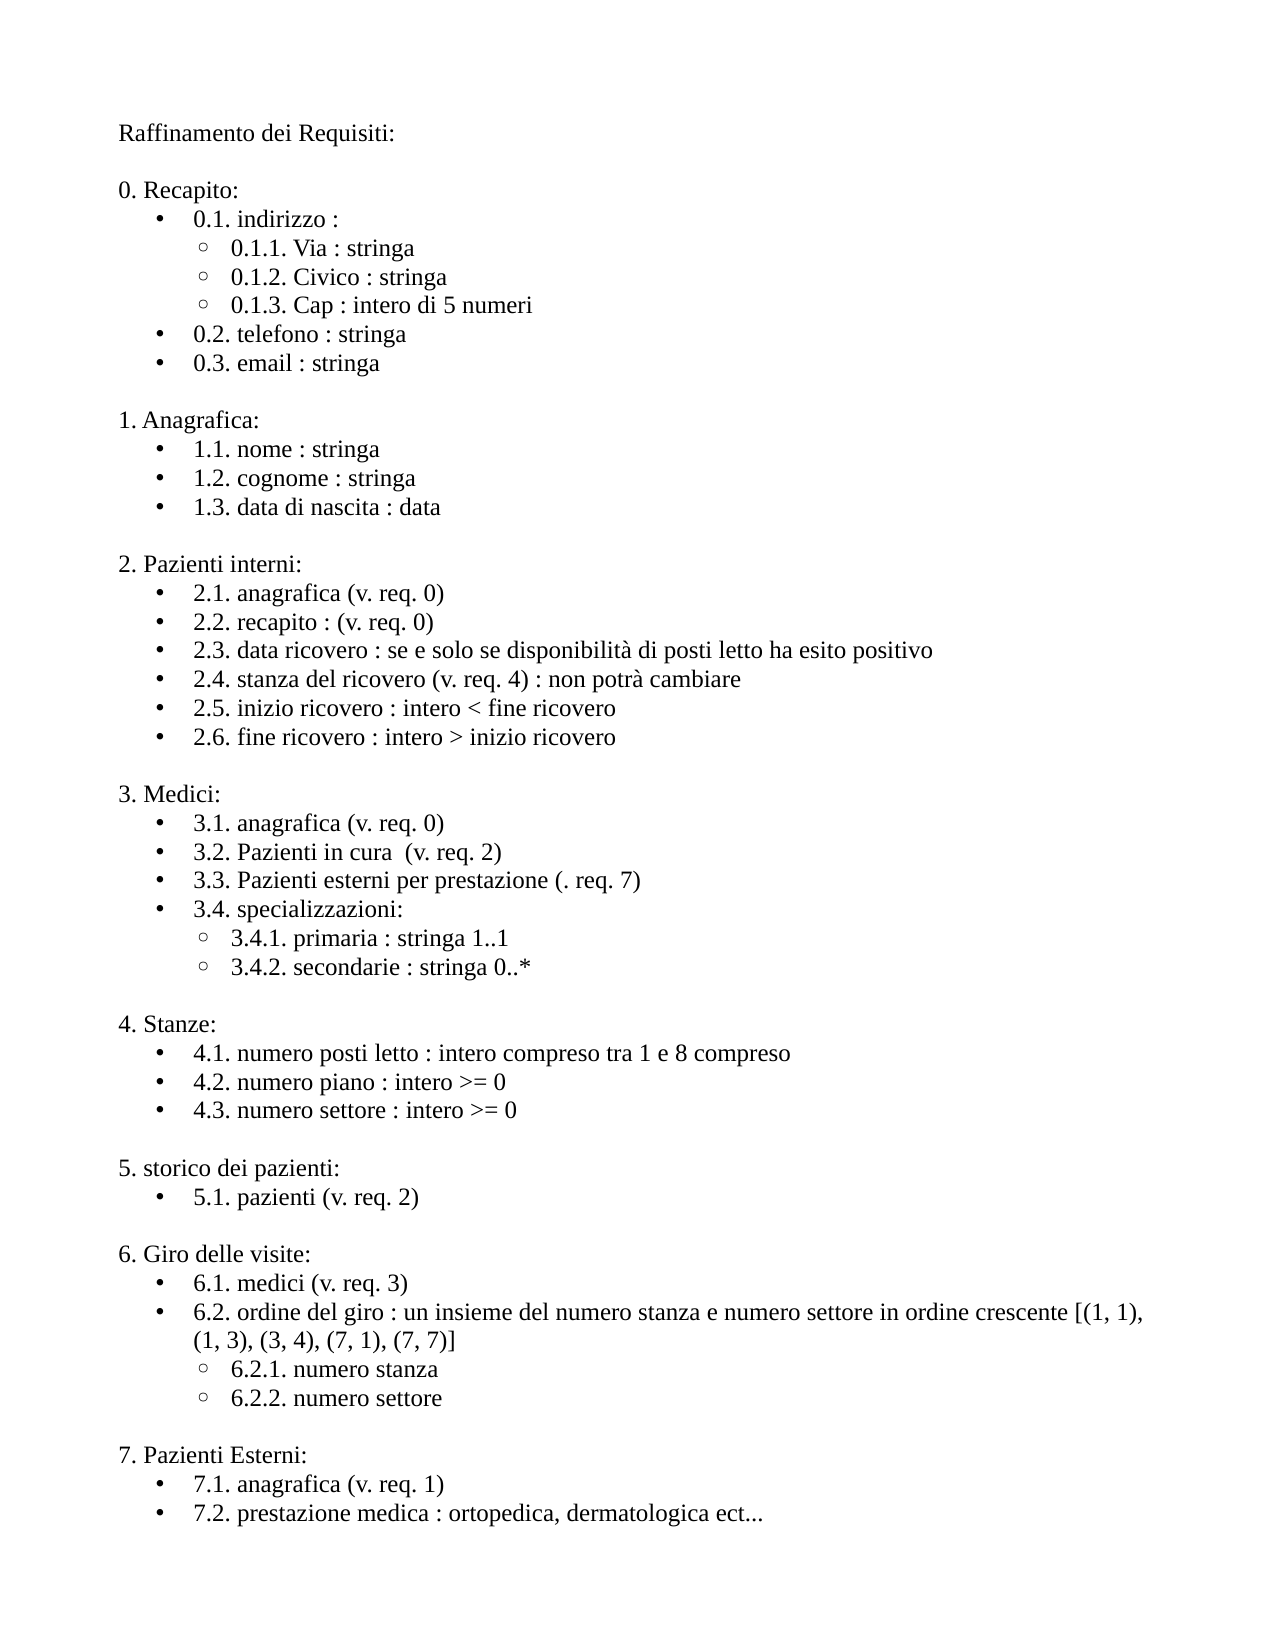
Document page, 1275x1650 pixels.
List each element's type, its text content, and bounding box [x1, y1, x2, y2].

text 1. Anagrafica: [118, 406, 1157, 434]
list 2.1. anagrafica (v. req. 0) [156, 578, 1157, 607]
list 3.4.2. secondarie : stringa 0..* [193, 952, 1157, 981]
list 2.3. data ricovero : se e solo se disponibilità di posti letto ha esito positivo [156, 636, 1157, 664]
list 2.4. stanza del ricovero (v. req. 4) : non potrà cambiare [156, 664, 1157, 693]
text 3. Medici: [118, 779, 1157, 808]
list 4.3. numero settore : intero >= 0 [156, 1096, 1157, 1124]
list 3.4.1. primaria : stringa 1..1 [193, 923, 1157, 952]
list 3.2. Pazienti in cura (v. req. 2) [156, 837, 1157, 866]
list 3.1. anagrafica (v. req. 0) [156, 808, 1157, 837]
list 0.3. email : stringa [156, 348, 1157, 377]
list 1.2. cognome : stringa [156, 463, 1157, 492]
text 5. storico dei pazienti: [118, 1153, 1157, 1182]
text Raffinamento dei Requisiti: [118, 118, 1157, 147]
list 0.1.2. Civico : stringa [193, 262, 1157, 291]
text 4. Stanze: [118, 1009, 1157, 1038]
list 4.1. numero posti letto : intero compreso tra 1 e 8 compreso [156, 1038, 1157, 1067]
list 4.2. numero piano : intero >= 0 [156, 1067, 1157, 1096]
text 7. Pazienti Esterni: [118, 1441, 1157, 1469]
list 2.2. recapito : (v. req. 0) [156, 607, 1157, 636]
list 2.6. fine ricovero : intero > inizio ricovero [156, 722, 1157, 751]
list 1.1. nome : stringa [156, 434, 1157, 463]
list 3.3. Pazienti esterni per prestazione (. req. 7) [156, 866, 1157, 894]
list 2.5. inizio ricovero : intero < fine ricovero [156, 693, 1157, 722]
list 0.1.3. Cap : intero di 5 numeri [193, 291, 1157, 319]
text 6. Giro delle visite: [118, 1239, 1157, 1268]
list 5.1. pazienti (v. req. 2) [156, 1182, 1157, 1211]
list 0.1. indirizzo : [156, 204, 1157, 233]
list 3.4. specializzazioni: [156, 894, 1157, 923]
list 6.1. medici (v. req. 3) [156, 1268, 1157, 1297]
list 0.1.1. Via : stringa [193, 233, 1157, 262]
list 6.2.1. numero stanza [193, 1354, 1157, 1383]
list 6.2. ordine del giro : un insieme del numero stanza e numero settore in ordine crescente [(1, 1), (1, 3), (3, 4), (7, 1), (7, 7)] [156, 1297, 1157, 1354]
text 0. Recapito: [118, 176, 1157, 204]
list 1.3. data di nascita : data [156, 492, 1157, 521]
list 7.1. anagrafica (v. req. 1) [156, 1469, 1157, 1498]
list 0.2. telefono : stringa [156, 319, 1157, 348]
list 7.2. prestazione medica : ortopedica, dermatologica ect... [156, 1498, 1157, 1527]
list 6.2.2. numero settore [193, 1383, 1157, 1412]
text 2. Pazienti interni: [118, 549, 1157, 578]
